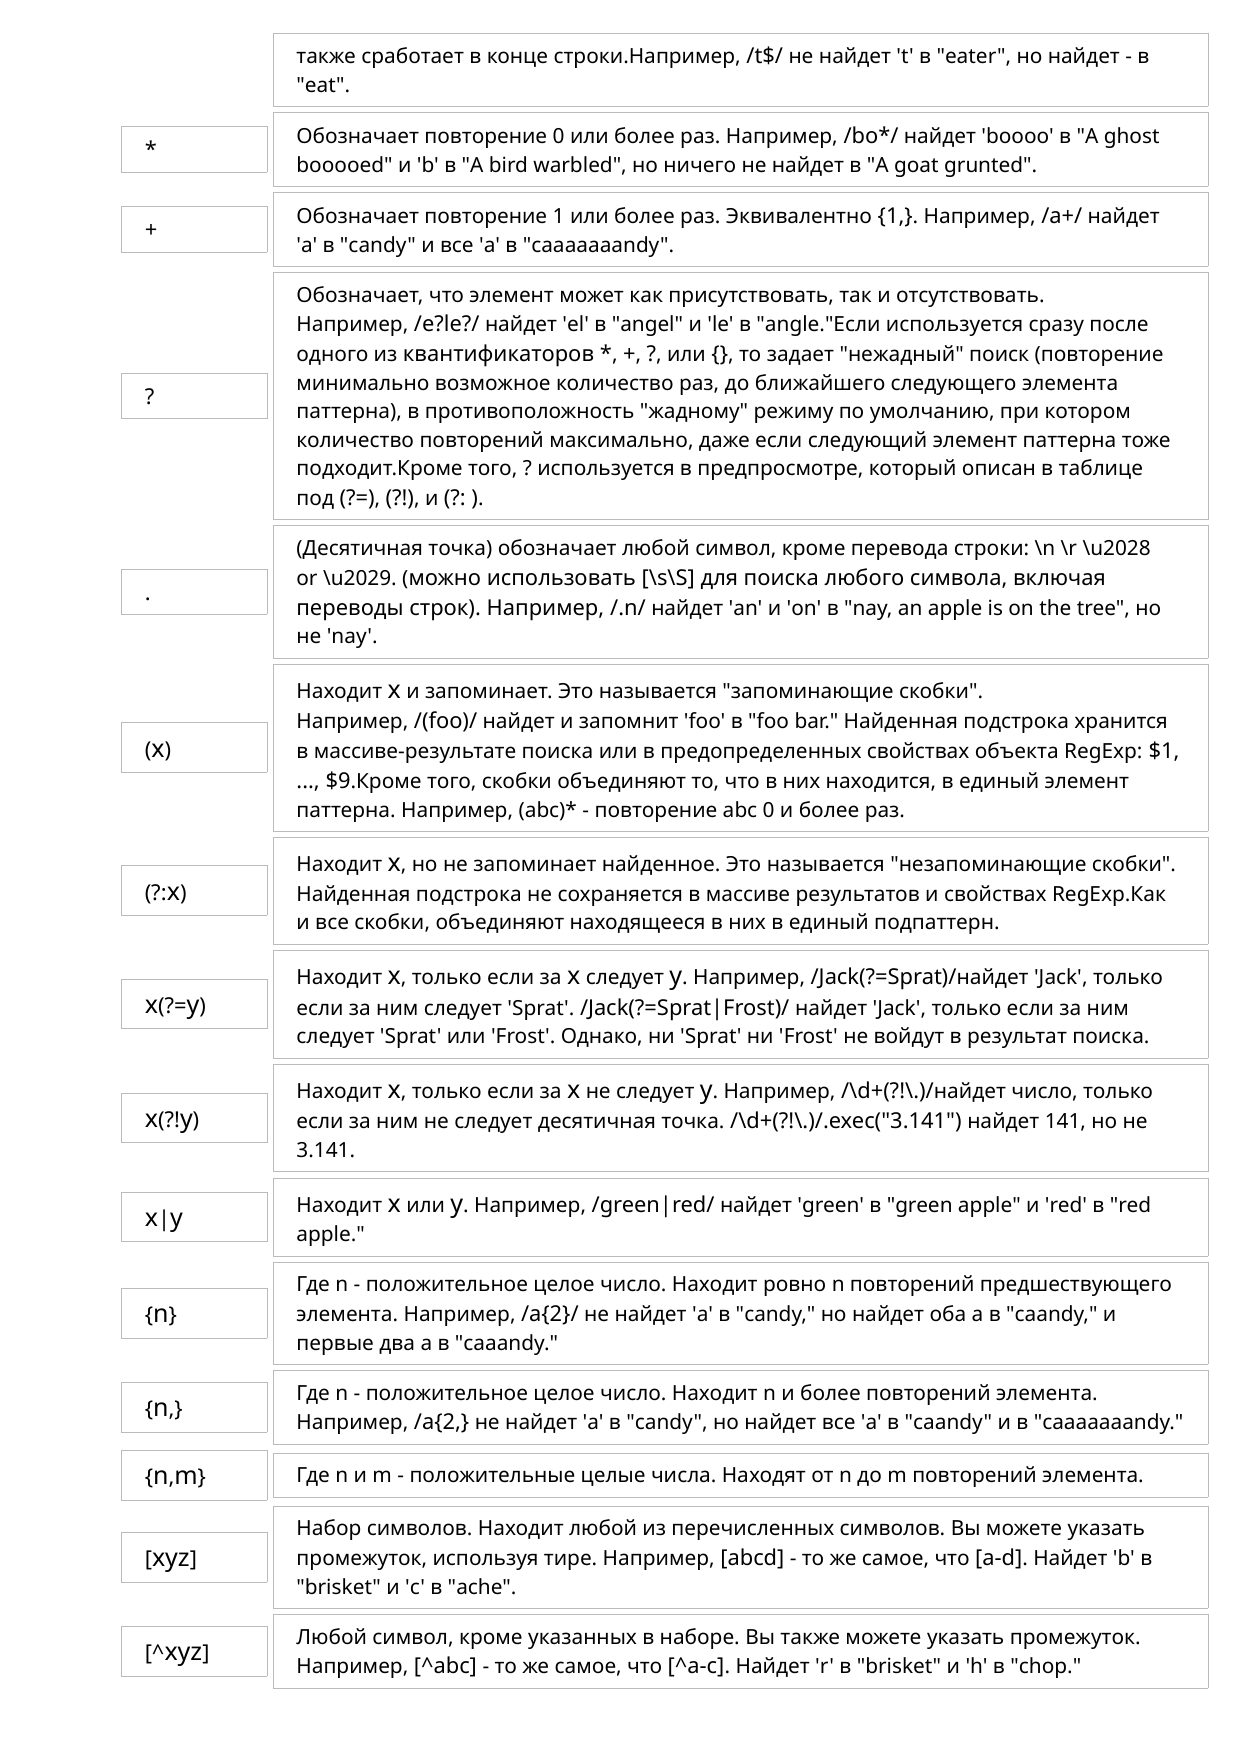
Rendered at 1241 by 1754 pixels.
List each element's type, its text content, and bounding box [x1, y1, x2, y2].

table_cell также сработает в конце строки.Например, /t$/ не найдет 't' в "eater", но найдет - в "eat". [270, 30, 1211, 109]
table_cell Где n - положительное целое число. Находит ровно n повторений предшествующего элемента. Например, /a{2}/ не найдет 'a' в "candy," но найдет оба a в "caandy," и первые два a в "caaandy." [270, 1259, 1211, 1367]
table_cell . [118, 523, 270, 661]
table_cell Где n и m - положительные целые числа. Находят от n до m повторений элемента. [270, 1447, 1211, 1503]
table_cell Находит x или y. Например, /green|red/ найдет 'green' в "green apple" и 'red' в "red apple." [270, 1175, 1211, 1259]
table_cell (?:x) [118, 834, 270, 947]
table_cell [^xyz] [118, 1611, 270, 1691]
table_cell (x) [118, 661, 270, 834]
table_cell x(?!y) [118, 1061, 270, 1174]
table_cell {n} [118, 1259, 270, 1367]
table_cell Находит x, только если за x следует y. Например, /Jack(?=Sprat)/найдет 'Jack', только если за ним следует 'Sprat'. /Jack(?=Sprat|Frost)/ найдет 'Jack', только если за ним следует 'Sprat' или 'Frost'. Однако, ни 'Sprat' ни 'Frost' не войдут в результат поиска. [270, 947, 1211, 1061]
table_cell Где n - положительное целое число. Находит n и более повторений элемента. Например, /a{2,} не найдет 'a' в "candy", но найдет все 'a' в "caandy" и в "caaaaaaandy." [270, 1367, 1211, 1447]
table_cell x|y [118, 1175, 270, 1259]
table_cell Находит x, но не запоминает найденное. Это называется "незапоминающие скобки". Найденная подстрока не сохраняется в массиве результатов и свойствах RegExp.Как и все скобки, объединяют находящееся в них в единый подпаттерн. [270, 834, 1211, 947]
table_cell Обозначает, что элемент может как присутствовать, так и отсутствовать. Например, /e?le?/ найдет 'el' в "angel" и 'le' в "angle."Если используется сразу после одного из квантификаторов *, +, ?, или {}, то задает "нежадный" поиск (повторение минимально возможное количество раз, до ближайшего следующего элемента паттерна), в противоположность "жадному" режиму по умолчанию, при котором количество повторений максимально, даже если следующий элемент паттерна тоже подходит.Кроме того, ? используется в предпросмотре, который описан в таблице под (?=), (?!), и (?: ). [270, 269, 1211, 522]
table_cell Находит x, только если за x не следует y. Например, /\d+(?!\.)/найдет число, только если за ним не следует десятичная точка. /\d+(?!\.)/.exec("3.141") найдет 141, но не 3.141. [270, 1061, 1211, 1174]
table_cell x(?=y) [118, 947, 270, 1061]
table_cell + [118, 189, 270, 269]
table_cell {n,m} [118, 1447, 270, 1503]
table_cell Обозначает повторение 1 или более раз. Эквивалентно {1,}. Например, /a+/ найдет 'a' в "candy" и все 'a' в "caaaaaaandy". [270, 189, 1211, 269]
table_cell [xyz] [118, 1503, 270, 1611]
table_cell ? [118, 269, 270, 522]
table_cell Любой символ, кроме указанных в наборе. Вы также можете указать промежуток. Например, [^abc] - то же самое, что [^a-c]. Найдет 'r' в "brisket" и 'h' в "chop." [270, 1611, 1211, 1691]
table_cell (Десятичная точка) обозначает любой символ, кроме перевода строки: \n \r \u2028 or \u2029. (можно использовать [\s\S] для поиска любого символа, включая переводы строк). Например, /.n/ найдет 'an' и 'on' в "nay, an apple is on the tree", но не 'nay'. [270, 523, 1211, 661]
table_cell Обозначает повторение 0 или более раз. Например, /bo*/ найдет 'boooo' в "A ghost booooed" и 'b' в "A bird warbled", но ничего не найдет в "A goat grunted". [270, 109, 1211, 189]
table_cell {n,} [118, 1367, 270, 1447]
table_cell * [118, 109, 270, 189]
table_cell [118, 30, 270, 109]
table_cell Находит x и запоминает. Это называется "запоминающие скобки". Например, /(foo)/ найдет и запомнит 'foo' в "foo bar." Найденная подстрока хранится в массиве-результате поиска или в предопределенных свойствах объекта RegExp: $1, ..., $9.Кроме того, скобки объединяют то, что в них находится, в единый элемент паттерна. Например, (abc)* - повторение abc 0 и более раз. [270, 661, 1211, 834]
table_cell Набор символов. Находит любой из перечисленных символов. Вы можете указать промежуток, используя тире. Например, [abcd] - то же самое, что [a-d]. Найдет 'b' в "brisket" и 'c' в "ache". [270, 1503, 1211, 1611]
